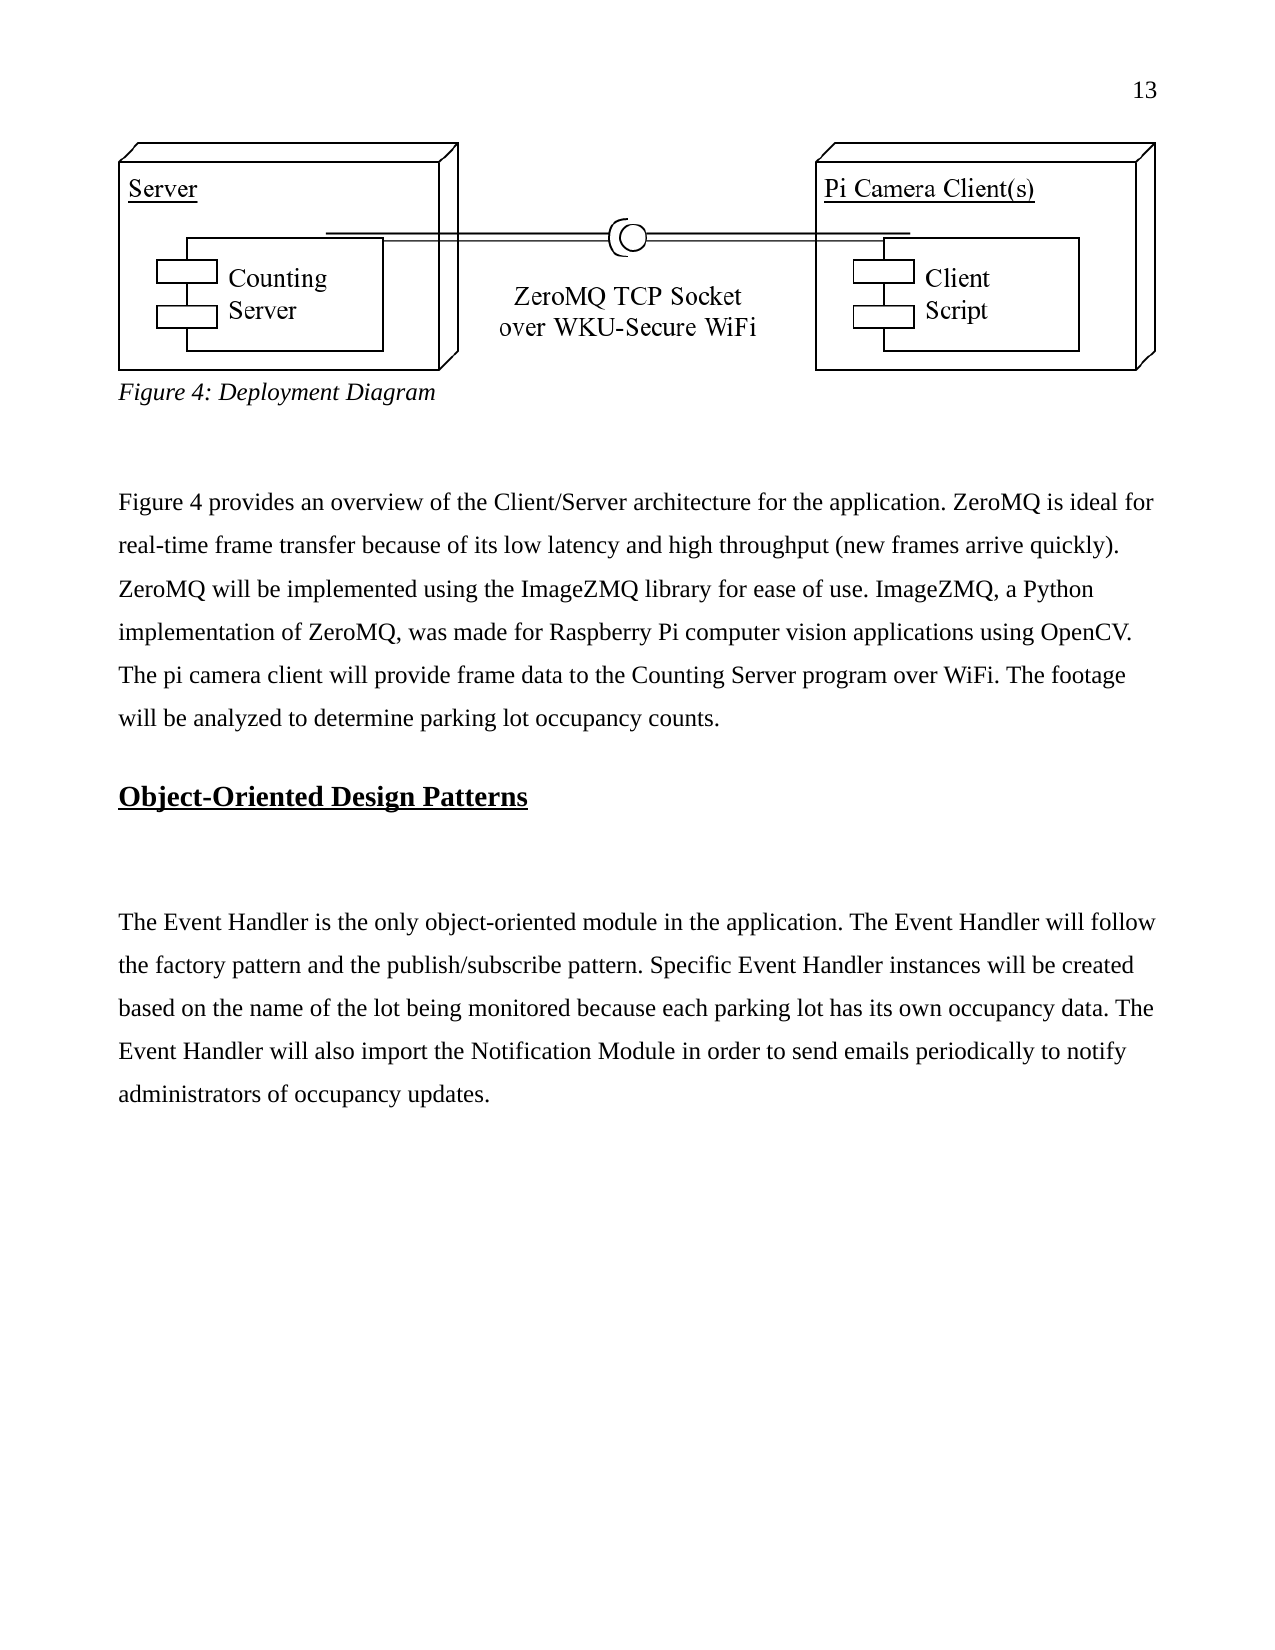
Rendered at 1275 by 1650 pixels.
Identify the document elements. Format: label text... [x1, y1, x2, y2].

subtitle Object-Oriented Design Patterns [118, 779, 1157, 812]
picture [118, 142, 1157, 372]
text Figure 4: Deployment Diagram [118, 372, 1157, 406]
text The Event Handler is the only object-oriented module in the application. The Event Handler will follow the factory pattern and the publish/subscribe pattern. Specific Event Handler instances will be created based on the name of the lot being monitored because each parking lot has its own occupancy data. The Event Handler will also import the Notification Module in order to send emails periodically to notify administrators of occupancy updates. [118, 907, 1157, 1108]
text Figure 4 provides an overview of the Client/Server architecture for the application. ZeroMQ is ideal for real-time frame transfer because of its low latency and high throughput (new frames arrive quickly). ZeroMQ will be implemented using the ImageZMQ library for ease of use. ImageZMQ, a Python implementation of ZeroMQ, was made for Raspberry Pi computer vision applications using OpenCV. The pi camera client will provide frame data to the Counting Server program over WiFi. The footage will be analyzed to determine parking lot occupancy counts. [118, 487, 1157, 732]
